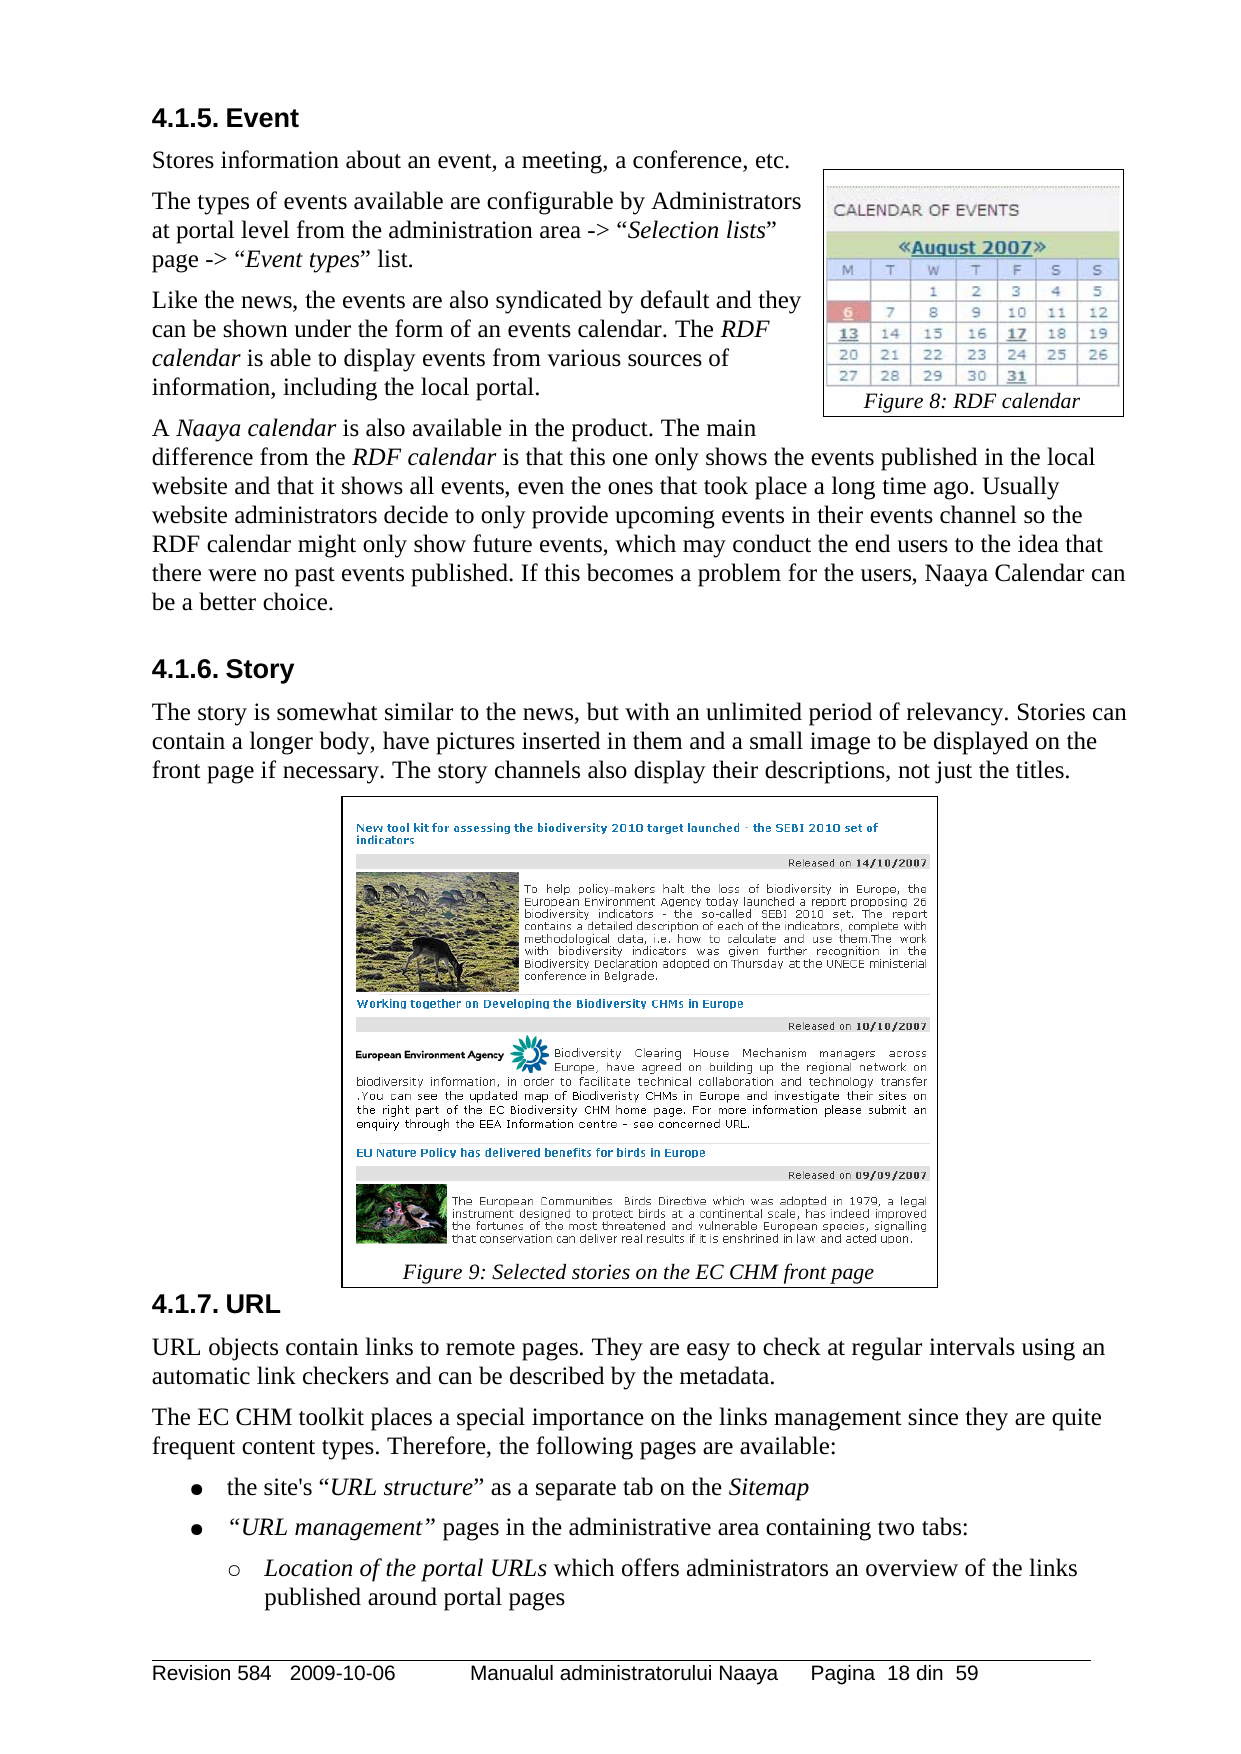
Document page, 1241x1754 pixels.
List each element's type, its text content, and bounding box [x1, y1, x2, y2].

list Figure 8: RDF calendar [826, 388, 1120, 413]
subtitle Event [152, 102, 1128, 133]
picture [826, 185, 1120, 388]
subtitle URL [343, 797, 937, 1287]
text URL objects contain links to remote pages. They are easy to check at regular intervals using an automatic link checkers and can be described by the metadata. [152, 1332, 1128, 1390]
text Stores information about an event, a meeting, a conference, etc. [152, 145, 1128, 174]
list Figure 9: Selected stories on the EC CHM front page [346, 1259, 934, 1284]
subtitle [824, 170, 1123, 416]
text The story is somewhat similar to the news, but with an unlimited period of relevancy. Stories can contain a longer body, have pictures inserted in them and a small image to be displayed on the front page if necessary. The story channels also display their descriptions, not just the titles. [152, 697, 1128, 784]
list Location of the portal URLs which offers administrators an overview of the links published around portal pages [227, 1553, 1128, 1611]
list the site's “URL structure” as a separate tab on the Sitemap [189, 1471, 1128, 1501]
subtitle Story [152, 653, 1128, 684]
text Like the news, the events are also syndicated by default and they can be shown under the form of an events calendar. The RDF calendar is able to display events from various sources of information, including the local portal. [152, 285, 823, 401]
subtitle URL [152, 821, 1128, 1319]
list “URL management” pages in the administrative area containing two tabs: [189, 1512, 1128, 1541]
text The types of events available are configurable by Administrators at portal level from the administration area -> “Selection lists” page -> “Event types” list. [152, 186, 823, 273]
text A Naaya calendar is also available in the product. The main difference from the RDF calendar is that this one only shows the events published in the local website and that it shows all events, even the ones that took place a long time ago. Usually website administrators decide to only provide upcoming events in their events channel so the RDF calendar might only show future events, which may conduct the end users to the idea that there were no past events published. If this becomes a problem for the users, Naaya Calendar can be a better choice. [152, 413, 1128, 616]
text The EC CHM toolkit places a special importance on the links management since they are quite frequent content types. Therefore, the following pages are available: [152, 1402, 1128, 1460]
